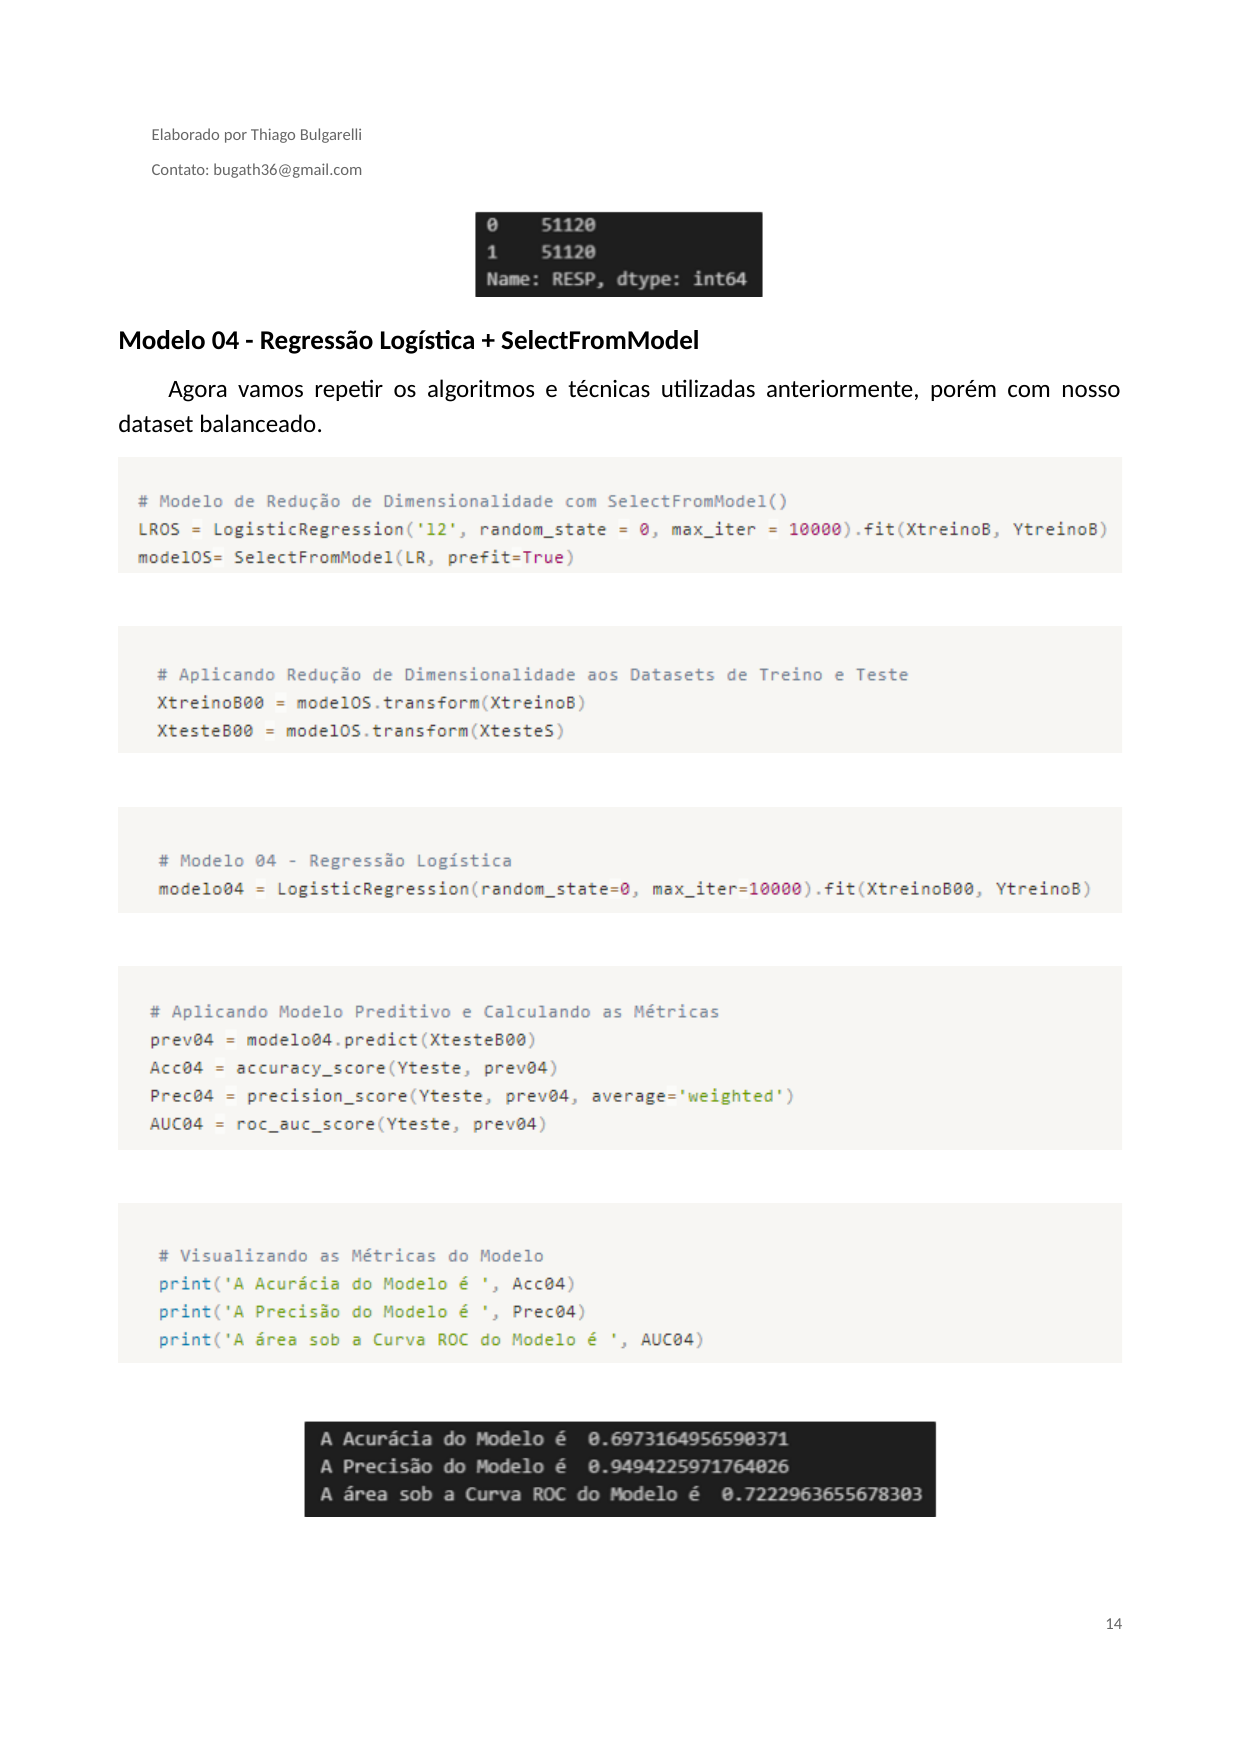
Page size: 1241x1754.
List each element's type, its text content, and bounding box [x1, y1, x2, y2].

picture [118, 457, 1123, 573]
picture [299, 1416, 941, 1517]
subtitle Modelo 04 - Regressão Logística + SelectFromModel [118, 323, 1122, 356]
picture [118, 807, 1123, 913]
picture [118, 626, 1123, 753]
picture [118, 1203, 1123, 1363]
text Agora vamos repetir os algoritmos e técnicas utilizadas anteriormente, porém com nosso dataset balanceado. [118, 373, 1122, 439]
picture [118, 966, 1123, 1150]
picture [471, 209, 770, 297]
